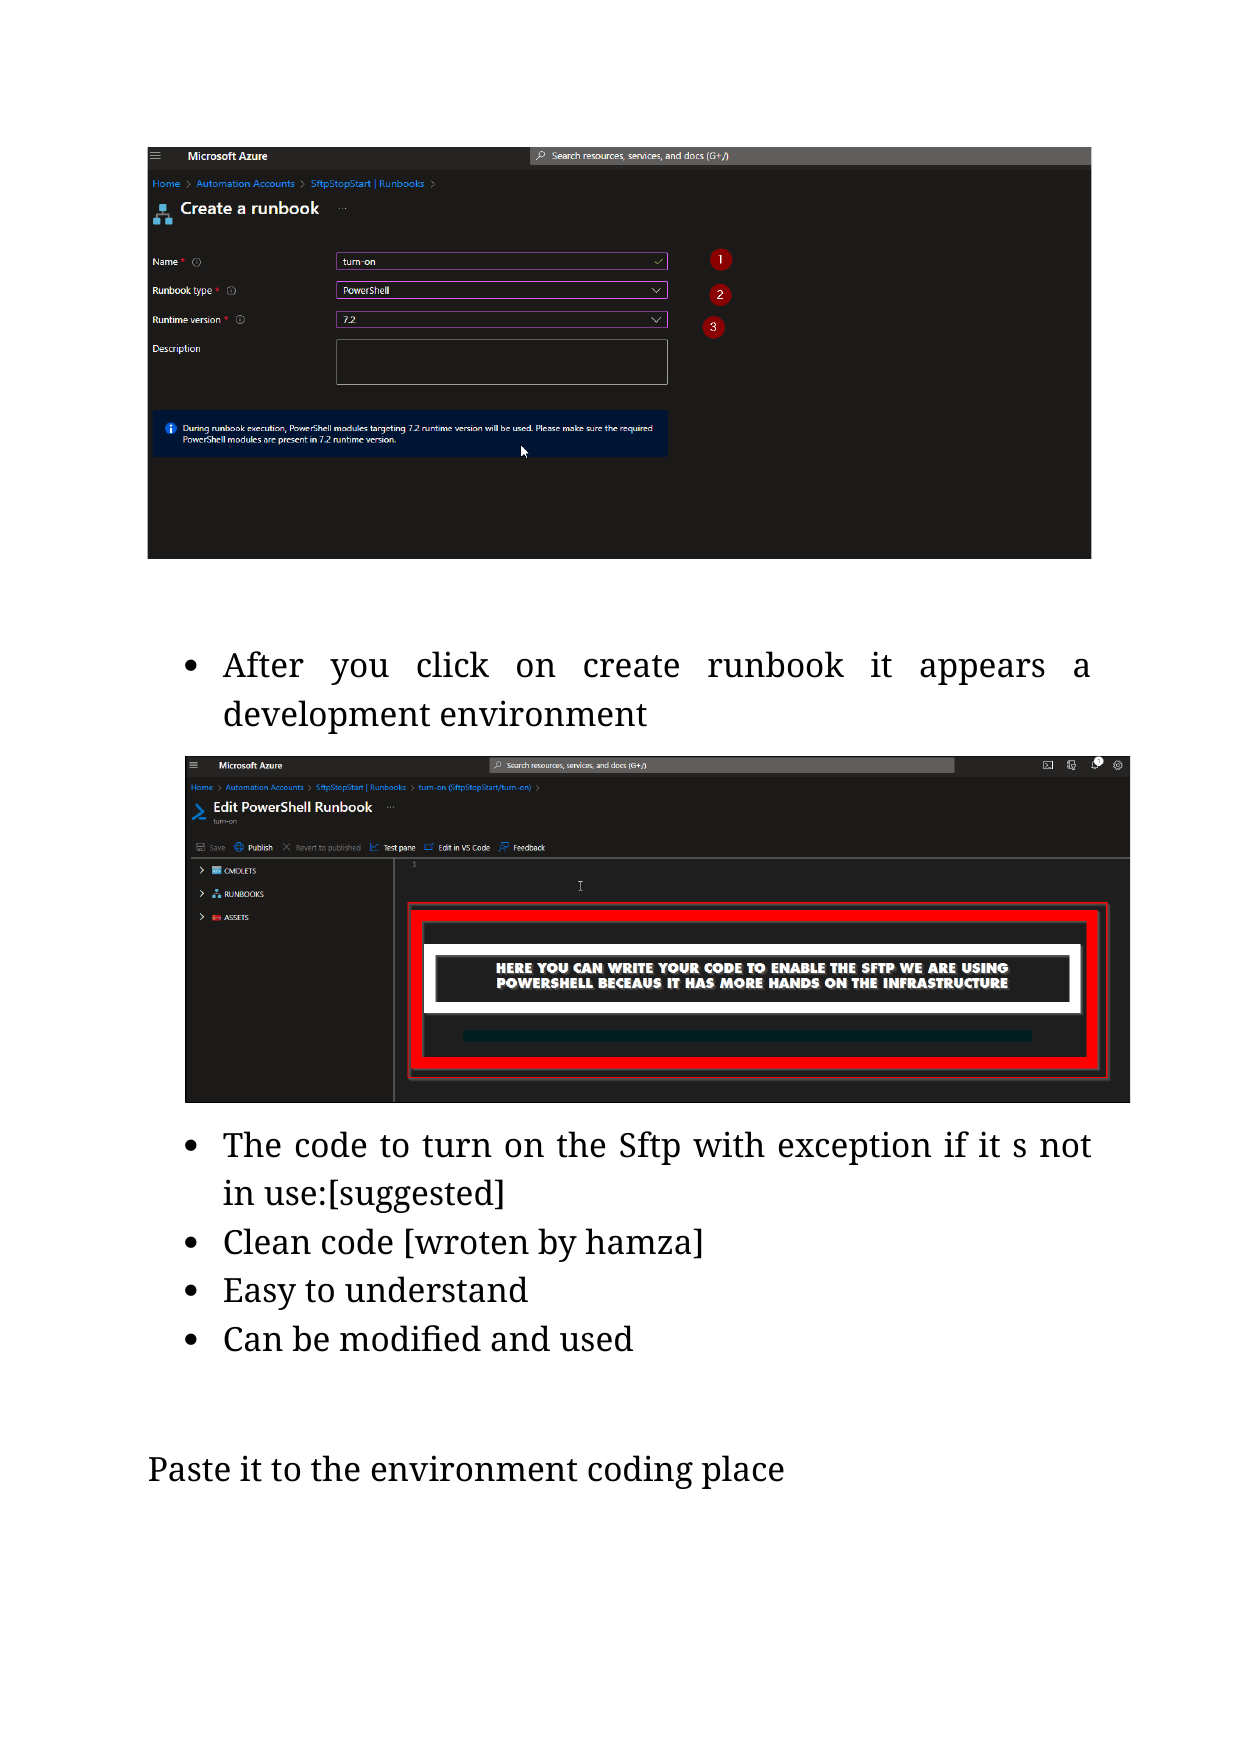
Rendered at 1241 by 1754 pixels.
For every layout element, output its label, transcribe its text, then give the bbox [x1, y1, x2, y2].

list Clean code [wroten by hamza] [185, 1218, 1093, 1264]
list After you click on create runbook it appears a development environment [185, 642, 1093, 736]
list Can be modified and used [185, 1316, 1093, 1361]
list Easy to understand [185, 1267, 1093, 1312]
list The code to turn on the Sftp with exception if it s not in use:[suggested] [185, 1121, 1093, 1215]
text Paste it to the environment coding place [148, 1446, 1093, 1491]
